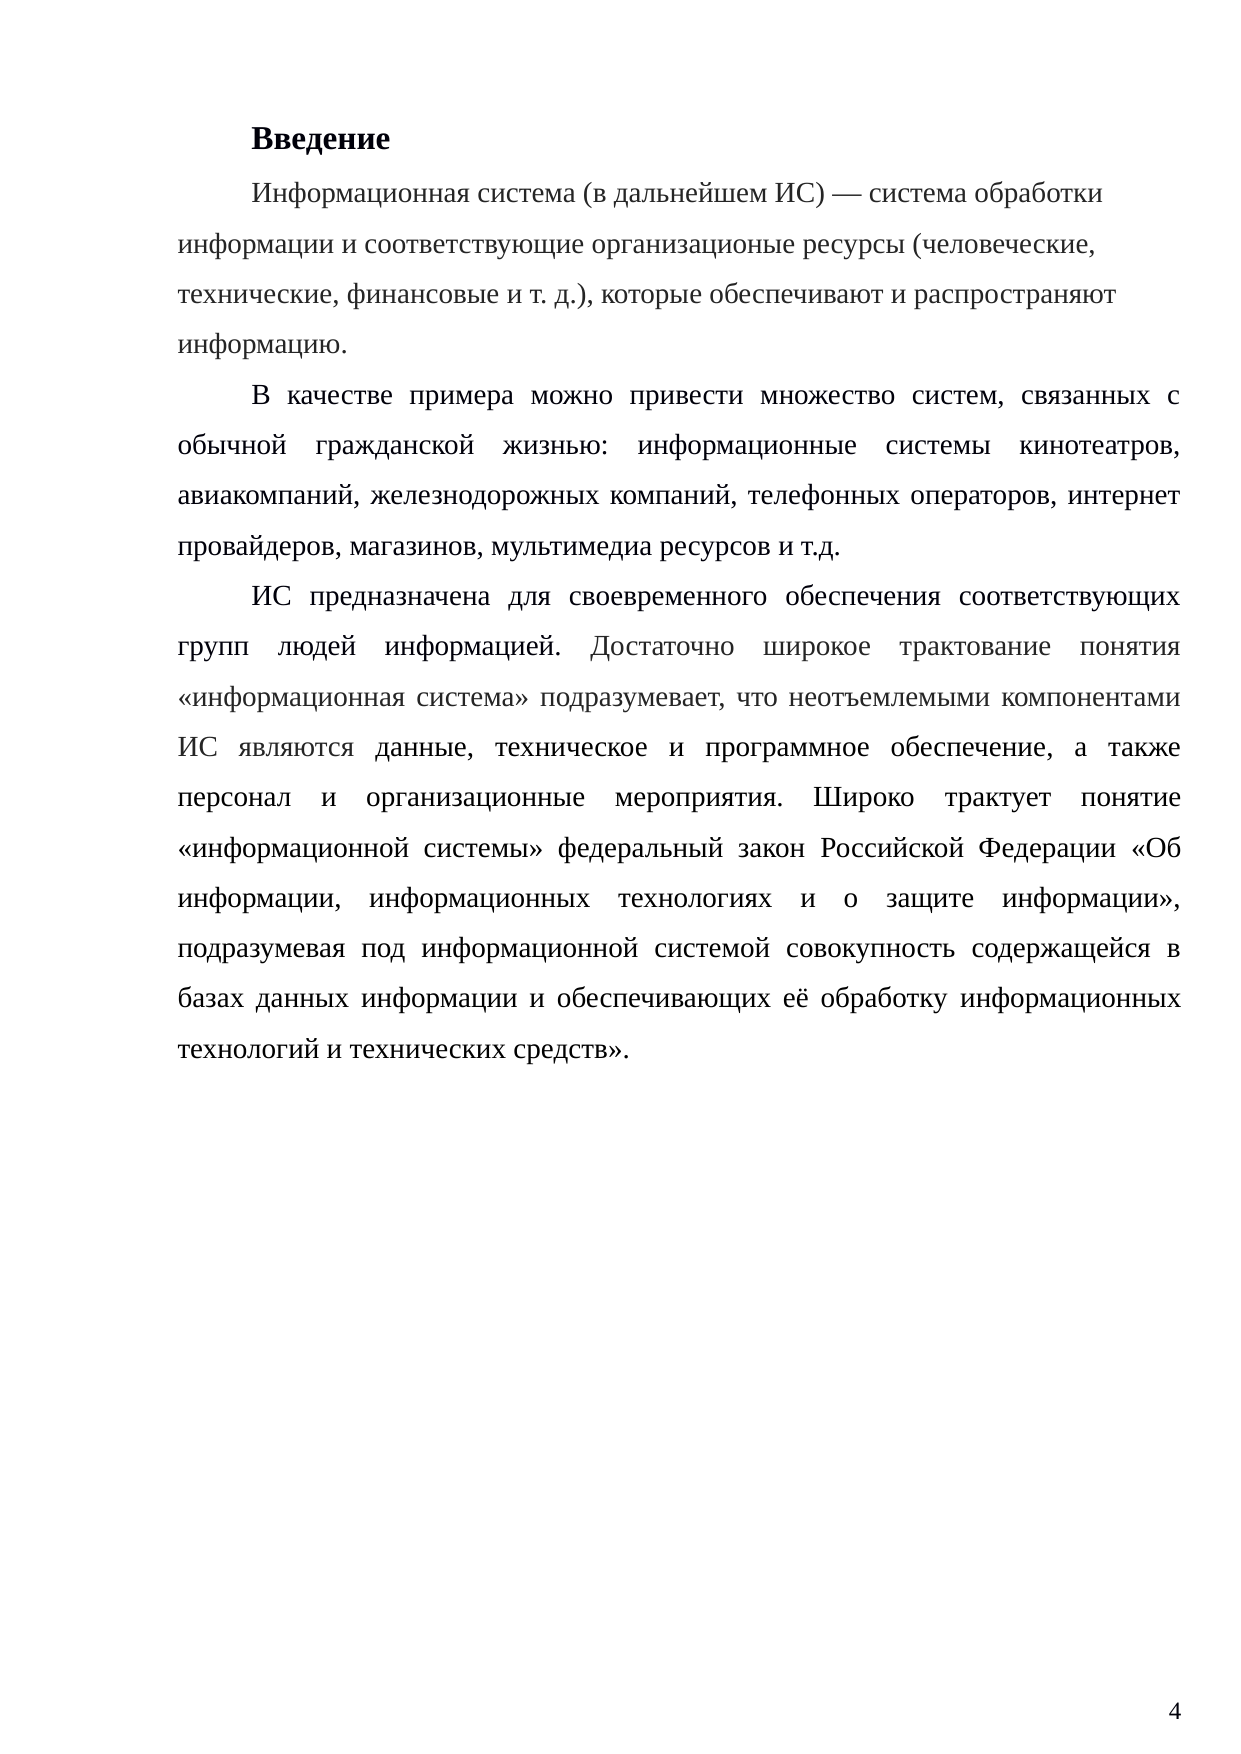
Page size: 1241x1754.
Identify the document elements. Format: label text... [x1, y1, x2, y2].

text Введение [177, 118, 1181, 156]
text Информационная система (в дальнейшем ИС) — система обработки информации и соответствующие организационые ресурсы (человеческие, технические, финансовые и т. д.), которые обеспечивают и распространяют информацию. [177, 176, 1181, 360]
text ИС предназначена для своевременного обеспечения соответствующих групп людей информацией. Достаточно широкое трактование понятия «информационная система» подразумевает, что неотъемлемыми компонентами ИС являются данные, техническое и программное обеспечение, а также персонал и организационные мероприятия. Широко трактует понятие «информационной системы» федеральный закон Российской Федерации «Об информации, информационных технологиях и о защите информации», подразумевая под информационной системой совокупность содержащейся в базах данных информации и обеспечивающих её обработку информационных технологий и технических средств». [177, 578, 1181, 1064]
text В качестве примера можно привести множество систем, связанных с обычной гражданской жизнью: информационные системы кинотеатров, авиакомпаний, железнодорожных компаний, телефонных операторов, интернет провайдеров, магазинов, мультимедиа ресурсов и т.д. [177, 377, 1181, 561]
